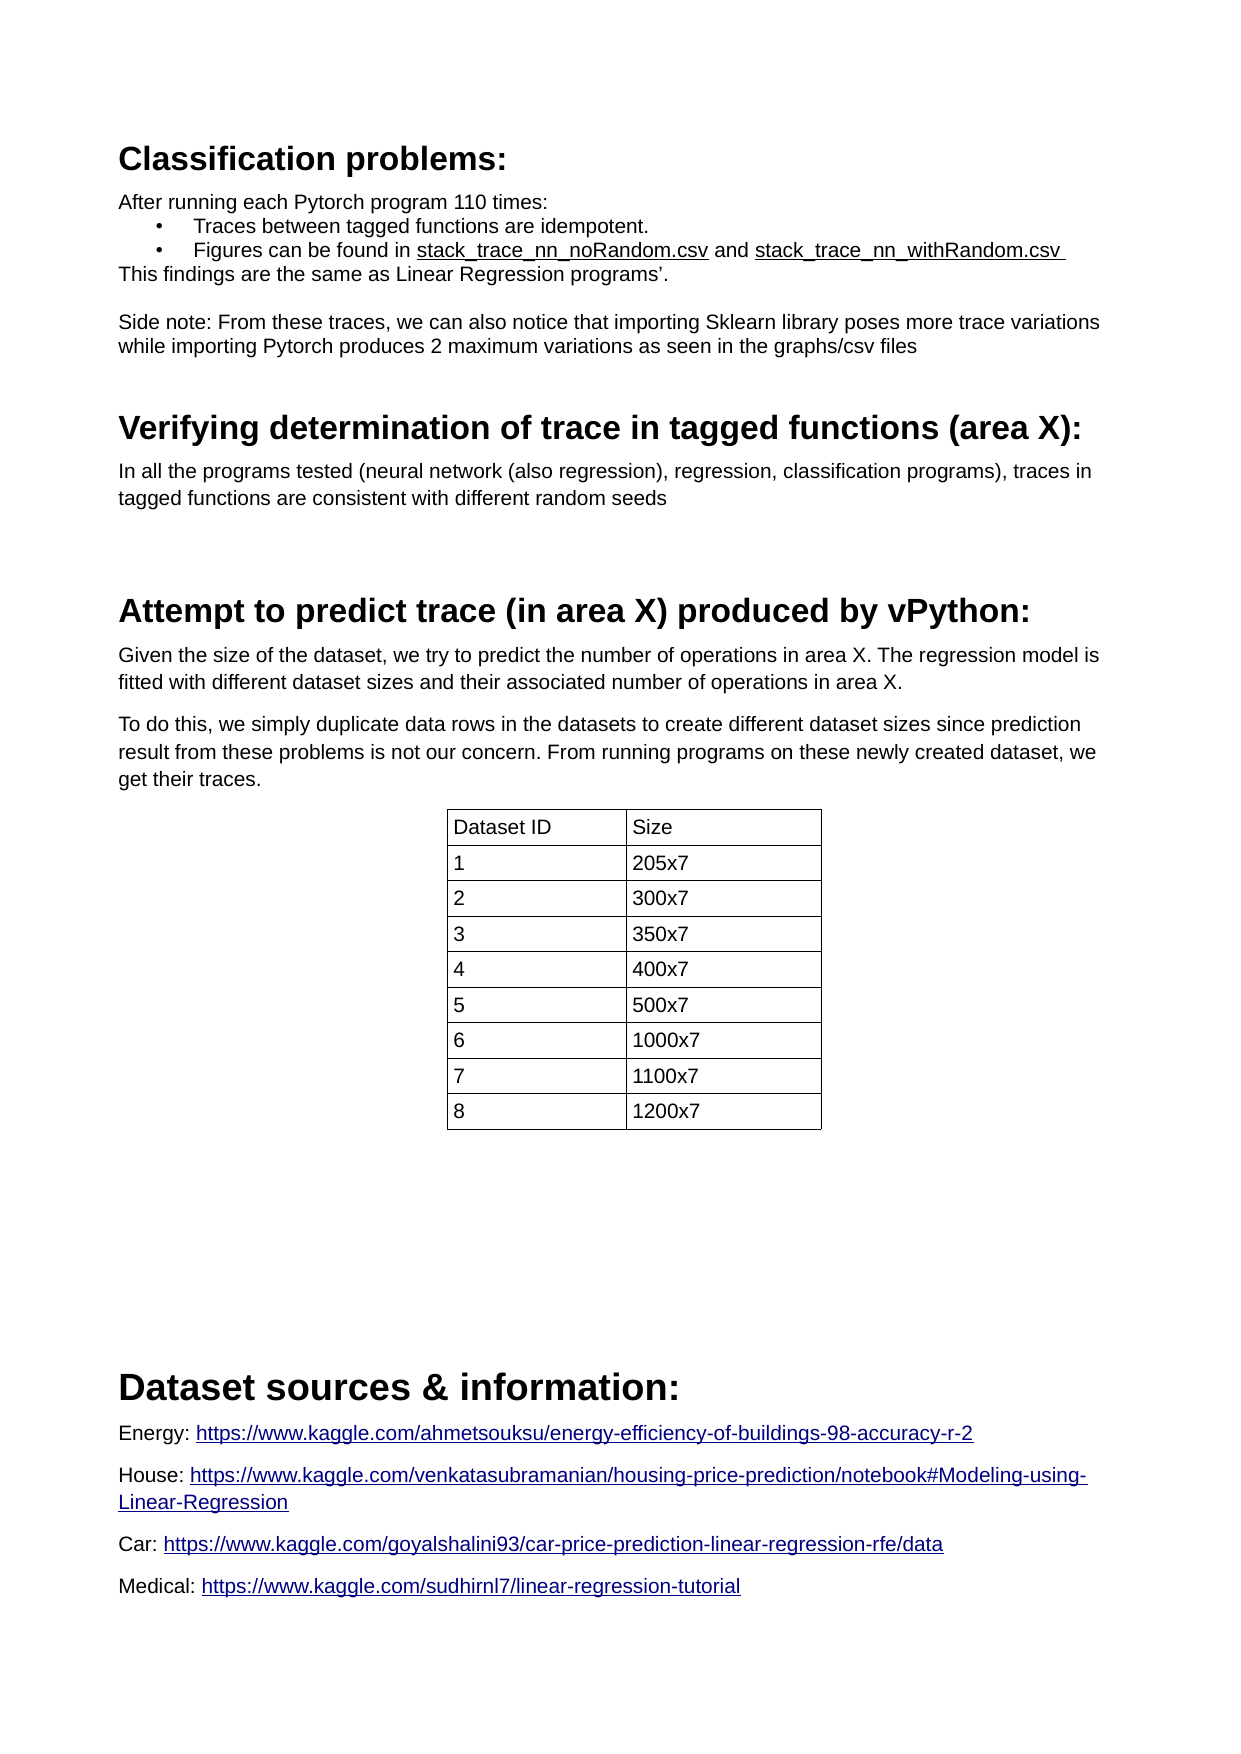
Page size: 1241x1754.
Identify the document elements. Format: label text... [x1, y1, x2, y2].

table_cell 1200x7 [627, 1094, 821, 1129]
text House: https://www.kaggle.com/venkatasubramanian/housing-price-prediction/notebook#Modeling-using-Linear-Regression [118, 1463, 1122, 1514]
table_cell 300x7 [627, 881, 821, 916]
table_header Size [627, 810, 821, 844]
table_cell 1100x7 [627, 1059, 821, 1093]
text To do this, we simply duplicate data rows in the datasets to create different dataset sizes since prediction result from these problems is not our concern. From running programs on these newly created dataset, we get their traces. [118, 712, 1122, 791]
table_cell 3 [448, 917, 626, 951]
table_cell 1000x7 [627, 1023, 821, 1058]
subtitle Verifying determination of trace in tagged functions (area X): [118, 408, 1122, 446]
text This findings are the same as Linear Regression programs’. [118, 262, 1122, 286]
text Side note: From these traces, we can also notice that importing Sklearn library poses more trace variations while importing Pytorch produces 2 maximum variations as seen in the graphs/csv files [118, 310, 1122, 358]
text Car: https://www.kaggle.com/goyalshalini93/car-price-prediction-linear-regression-rfe/data [118, 1532, 1122, 1556]
table_cell 4 [448, 952, 626, 987]
list Figures can be found in stack_trace_nn_noRandom.csv and stack_trace_nn_withRandom.csv [156, 238, 1122, 262]
list Traces between tagged functions are idempotent. [156, 214, 1122, 238]
table_cell 350x7 [627, 917, 821, 951]
table_cell 205x7 [627, 846, 821, 880]
table_cell 5 [448, 988, 626, 1022]
table_cell 1 [448, 846, 626, 880]
table_header Dataset ID [448, 810, 626, 844]
table_cell 8 [448, 1094, 626, 1129]
table_cell 6 [448, 1023, 626, 1058]
text Energy: https://www.kaggle.com/ahmetsouksu/energy-efficiency-of-buildings-98-accuracy-r-2 [118, 1421, 1122, 1444]
text Given the size of the dataset, we try to predict the number of operations in area X. The regression model is fitted with different dataset sizes and their associated number of operations in area X. [118, 642, 1122, 694]
text After running each Pytorch program 110 times: [118, 190, 1122, 214]
subtitle Classification problems: [118, 139, 1122, 178]
text In all the programs tested (neural network (also regression), regression, classification programs), traces in tagged functions are consistent with different random seeds [118, 459, 1122, 510]
subtitle Attempt to predict trace (in area X) produced by vPython: [118, 591, 1122, 630]
table_cell 2 [448, 881, 626, 916]
subtitle Dataset sources & information: [118, 1364, 1122, 1408]
table_cell 7 [448, 1059, 626, 1093]
text Medical: https://www.kaggle.com/sudhirnl7/linear-regression-tutorial [118, 1574, 1122, 1598]
table_cell 500x7 [627, 988, 821, 1022]
table_cell 400x7 [627, 952, 821, 987]
